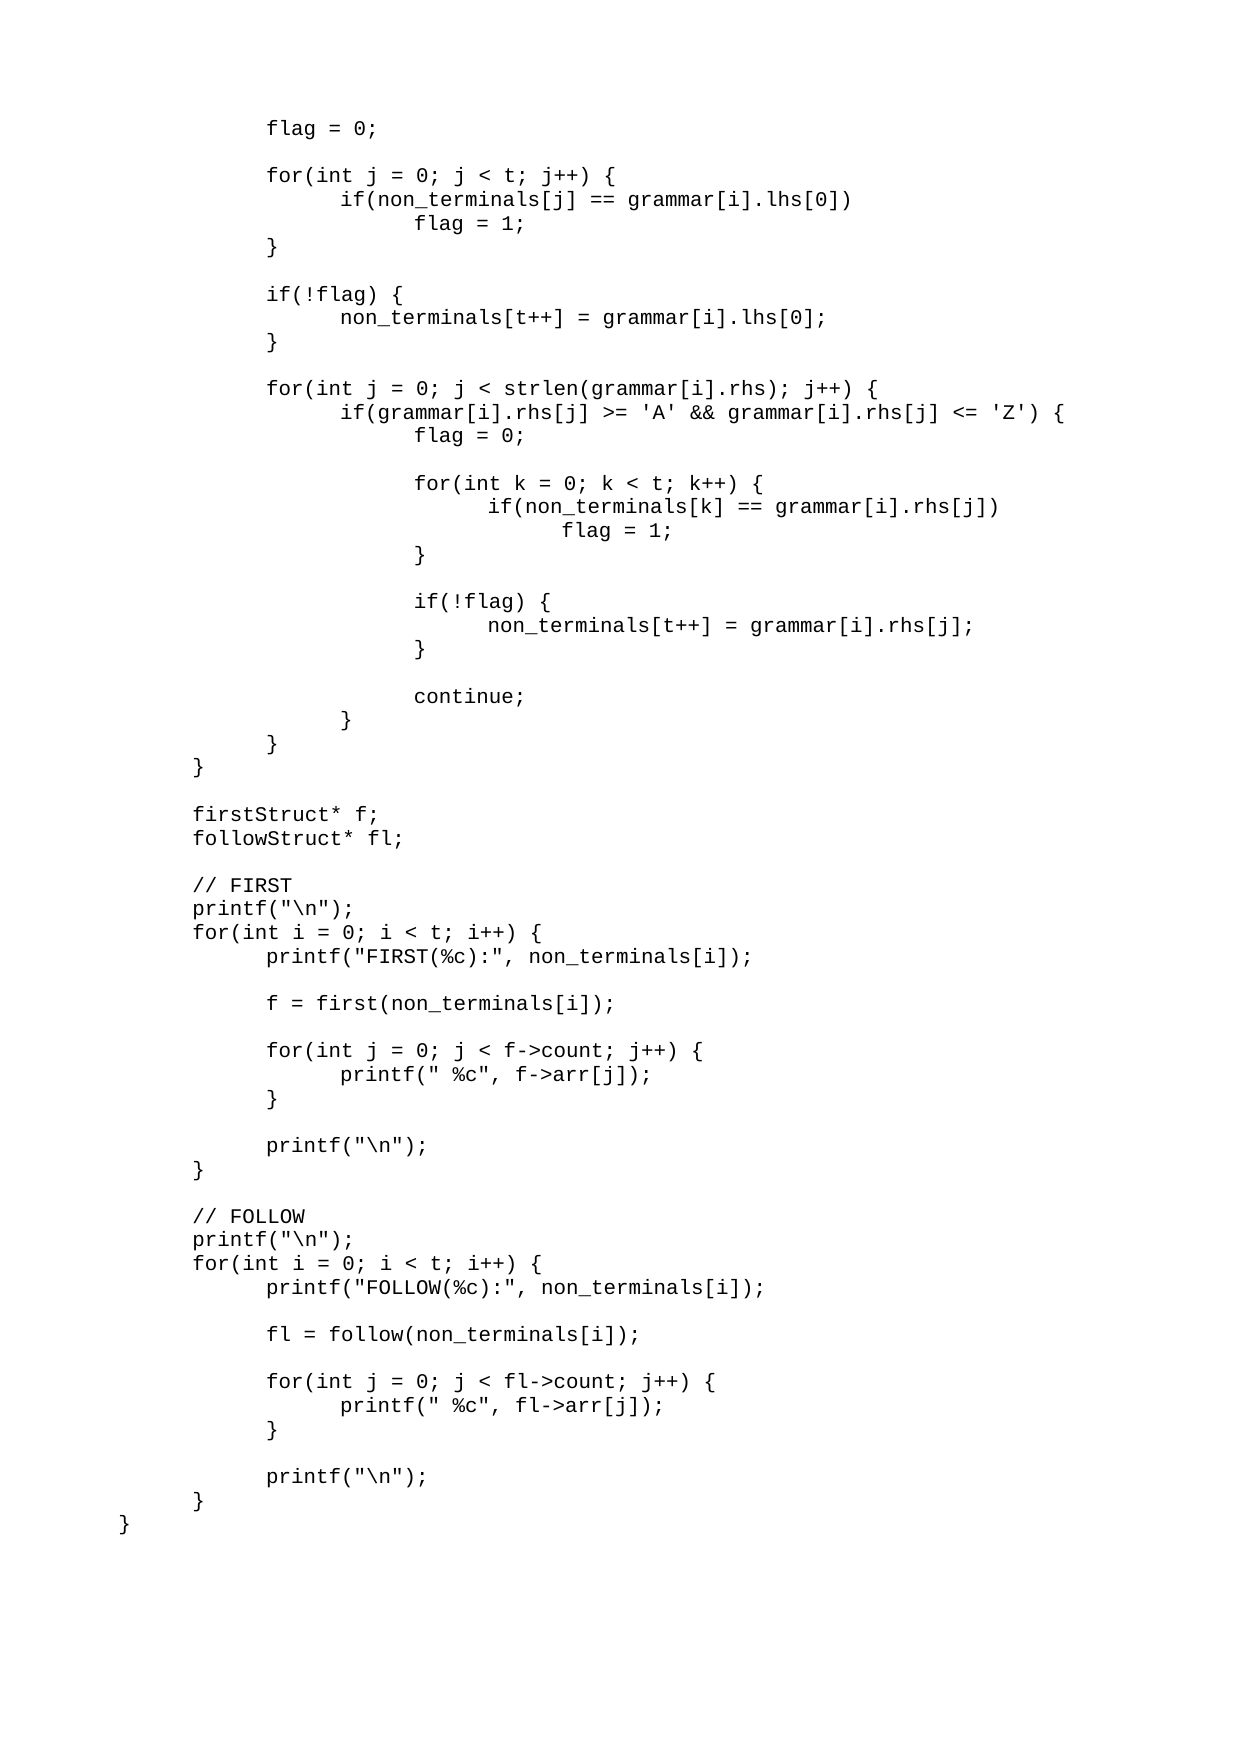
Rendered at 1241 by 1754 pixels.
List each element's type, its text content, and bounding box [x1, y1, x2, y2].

text if(non_terminals[k] == grammar[i].rhs[j]) [118, 496, 1122, 520]
text printf("FOLLOW(%c):", non_terminals[i]); [118, 1277, 1122, 1300]
text non_terminals[t++] = grammar[i].rhs[j]; [118, 615, 1122, 638]
text followStruct* fl; [118, 827, 1122, 851]
text } [118, 544, 1122, 567]
text } [118, 733, 1122, 757]
text } [118, 1419, 1122, 1442]
text for(int j = 0; j < t; j++) { [118, 165, 1122, 189]
text printf("\n"); [118, 898, 1122, 922]
text // FIRST [118, 875, 1122, 898]
text printf(" %c", f->arr[j]); [118, 1064, 1122, 1088]
text flag = 1; [118, 520, 1122, 544]
text } [118, 638, 1122, 662]
text // FOLLOW [118, 1206, 1122, 1229]
text } [118, 331, 1122, 354]
text } [118, 709, 1122, 733]
text non_terminals[t++] = grammar[i].lhs[0]; [118, 307, 1122, 331]
text printf("FIRST(%c):", non_terminals[i]); [118, 946, 1122, 969]
text printf("\n"); [118, 1466, 1122, 1489]
text fl = follow(non_terminals[i]); [118, 1324, 1122, 1348]
text } [118, 757, 1122, 780]
text for(int j = 0; j < f->count; j++) { [118, 1040, 1122, 1064]
text for(int k = 0; k < t; k++) { [118, 473, 1122, 496]
text for(int i = 0; i < t; i++) { [118, 922, 1122, 946]
text if(non_terminals[j] == grammar[i].lhs[0]) [118, 189, 1122, 213]
text continue; [118, 686, 1122, 709]
text } [118, 236, 1122, 260]
text if(!flag) { [118, 591, 1122, 615]
text } [118, 1088, 1122, 1111]
text flag = 0; [118, 426, 1122, 449]
text for(int j = 0; j < fl->count; j++) { [118, 1371, 1122, 1395]
text f = first(non_terminals[i]); [118, 993, 1122, 1017]
text if(!flag) { [118, 284, 1122, 307]
text firstStruct* f; [118, 804, 1122, 827]
text flag = 1; [118, 213, 1122, 236]
text for(int i = 0; i < t; i++) { [118, 1253, 1122, 1277]
text } [118, 1489, 1122, 1513]
text printf("\n"); [118, 1135, 1122, 1158]
text printf(" %c", fl->arr[j]); [118, 1395, 1122, 1419]
text if(grammar[i].rhs[j] >= 'A' && grammar[i].rhs[j] <= 'Z') { [118, 402, 1122, 426]
text for(int j = 0; j < strlen(grammar[i].rhs); j++) { [118, 378, 1122, 402]
text } [118, 1158, 1122, 1182]
text flag = 0; [118, 118, 1122, 142]
text } [118, 1513, 1122, 1537]
text printf("\n"); [118, 1229, 1122, 1253]
